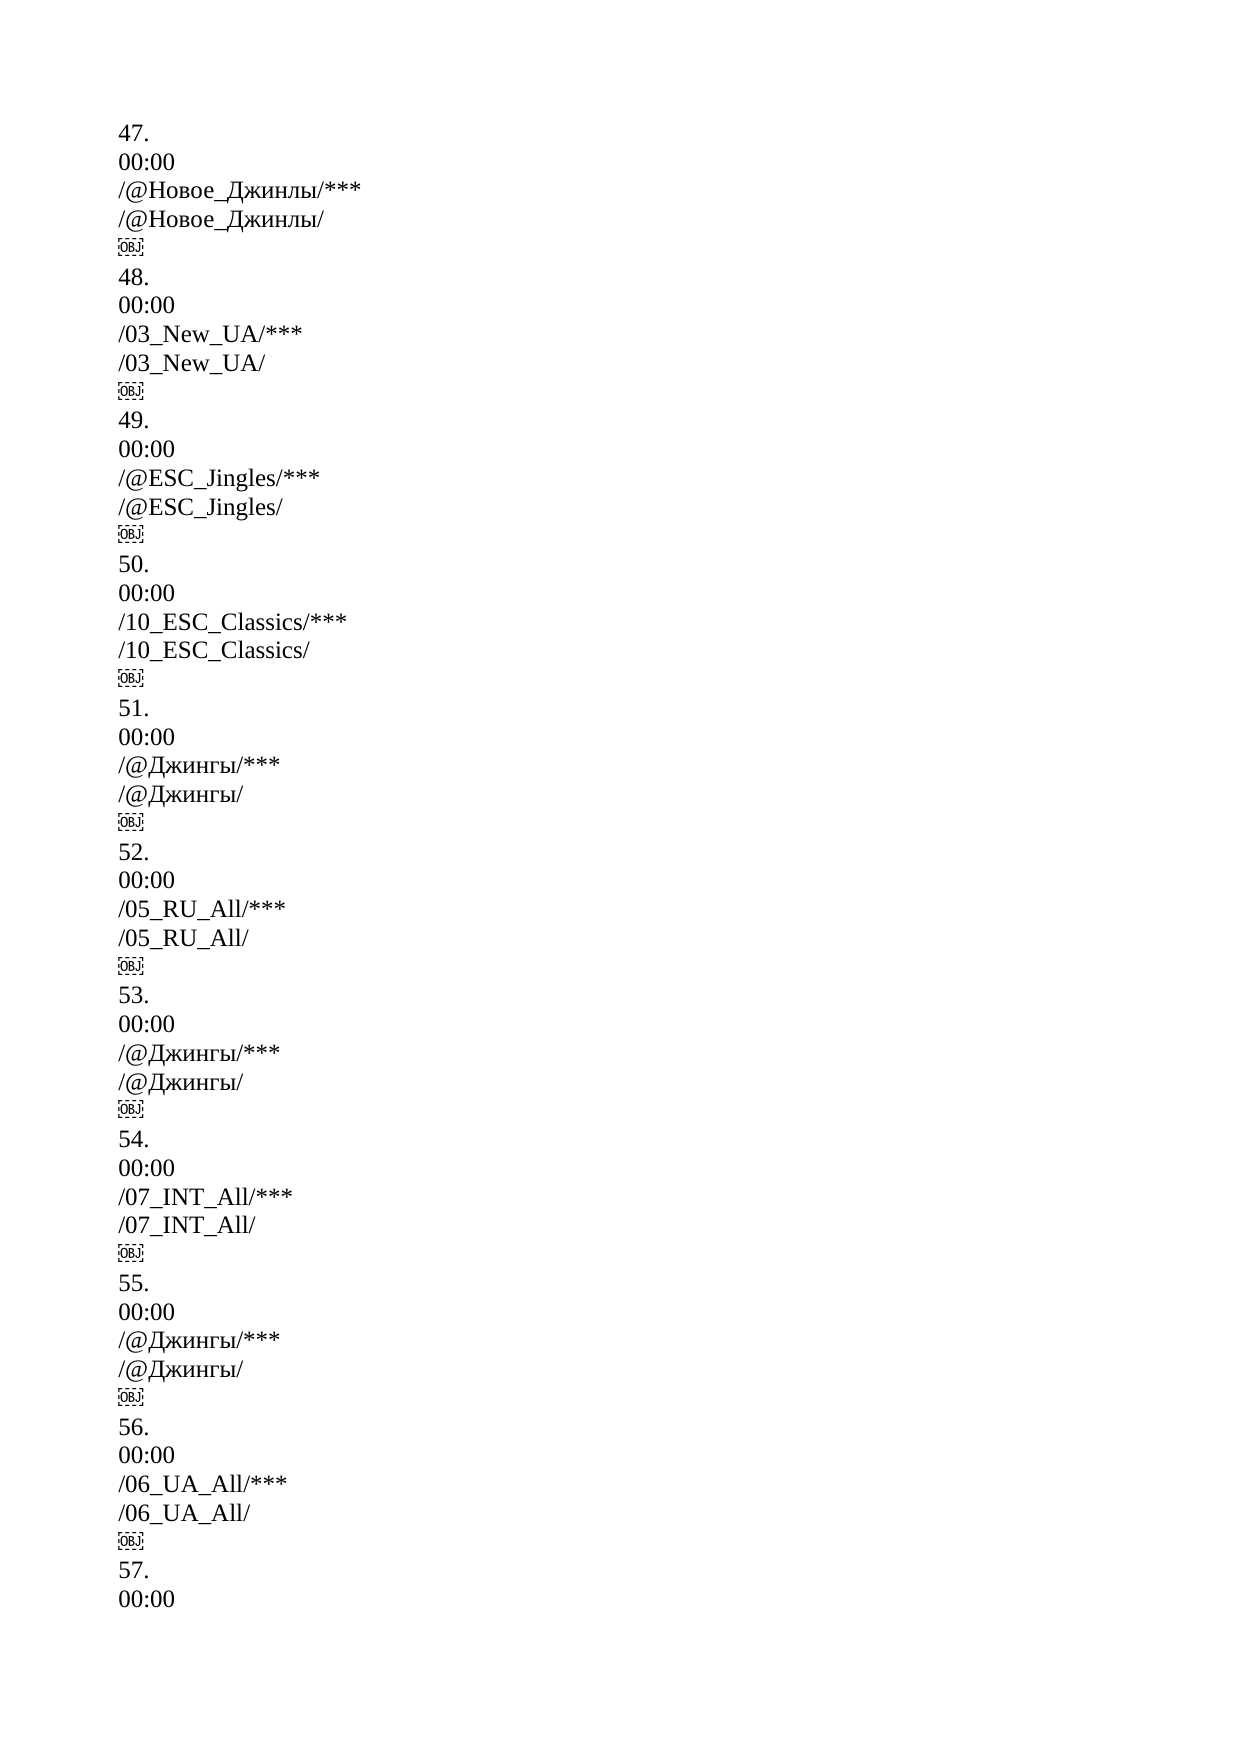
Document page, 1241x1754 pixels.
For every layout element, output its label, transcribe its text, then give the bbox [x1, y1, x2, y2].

text ￼ [118, 377, 1122, 406]
text 00:00 [118, 291, 1122, 319]
text 51. [118, 693, 1122, 722]
text ￼ [118, 1239, 1122, 1268]
text 00:00 [118, 722, 1122, 751]
text /03_New_UA/*** [118, 319, 1122, 348]
text /@Новое_Джинлы/*** [118, 176, 1122, 204]
text /06_UA_All/*** [118, 1469, 1122, 1498]
text /@ESC_Jingles/ [118, 492, 1122, 521]
text 56. [118, 1412, 1122, 1441]
text 48. [118, 262, 1122, 291]
text ￼ [118, 664, 1122, 693]
text /06_UA_All/ [118, 1498, 1122, 1527]
text /@Новое_Джинлы/ [118, 204, 1122, 233]
text 53. [118, 981, 1122, 1009]
text ￼ [118, 952, 1122, 981]
text 00:00 [118, 578, 1122, 607]
text 57. [118, 1556, 1122, 1584]
text ￼ [118, 1383, 1122, 1412]
text 00:00 [118, 434, 1122, 463]
text 50. [118, 549, 1122, 578]
text 00:00 [118, 1584, 1122, 1613]
text 54. [118, 1124, 1122, 1153]
text /@Джингы/*** [118, 751, 1122, 779]
text 55. [118, 1268, 1122, 1297]
text /@ESC_Jingles/*** [118, 463, 1122, 492]
text /05_RU_All/*** [118, 894, 1122, 923]
text 00:00 [118, 1441, 1122, 1469]
text /@Джингы/ [118, 1067, 1122, 1096]
text ￼ [118, 233, 1122, 262]
text ￼ [118, 1096, 1122, 1124]
text /10_ESC_Classics/*** [118, 607, 1122, 636]
text 49. [118, 406, 1122, 434]
text /03_New_UA/ [118, 348, 1122, 377]
text ￼ [118, 521, 1122, 549]
text 00:00 [118, 866, 1122, 894]
text /10_ESC_Classics/ [118, 636, 1122, 664]
text /05_RU_All/ [118, 923, 1122, 952]
text /@Джингы/ [118, 1354, 1122, 1383]
text /07_INT_All/*** [118, 1182, 1122, 1211]
text 00:00 [118, 1297, 1122, 1326]
text /@Джингы/*** [118, 1038, 1122, 1067]
text 00:00 [118, 1009, 1122, 1038]
text ￼ [118, 1527, 1122, 1556]
text 47. [118, 118, 1122, 147]
text /07_INT_All/ [118, 1211, 1122, 1239]
text /@Джингы/ [118, 779, 1122, 808]
text 52. [118, 837, 1122, 866]
text 00:00 [118, 1153, 1122, 1182]
text ￼ [118, 808, 1122, 837]
text /@Джингы/*** [118, 1326, 1122, 1354]
text 00:00 [118, 147, 1122, 176]
